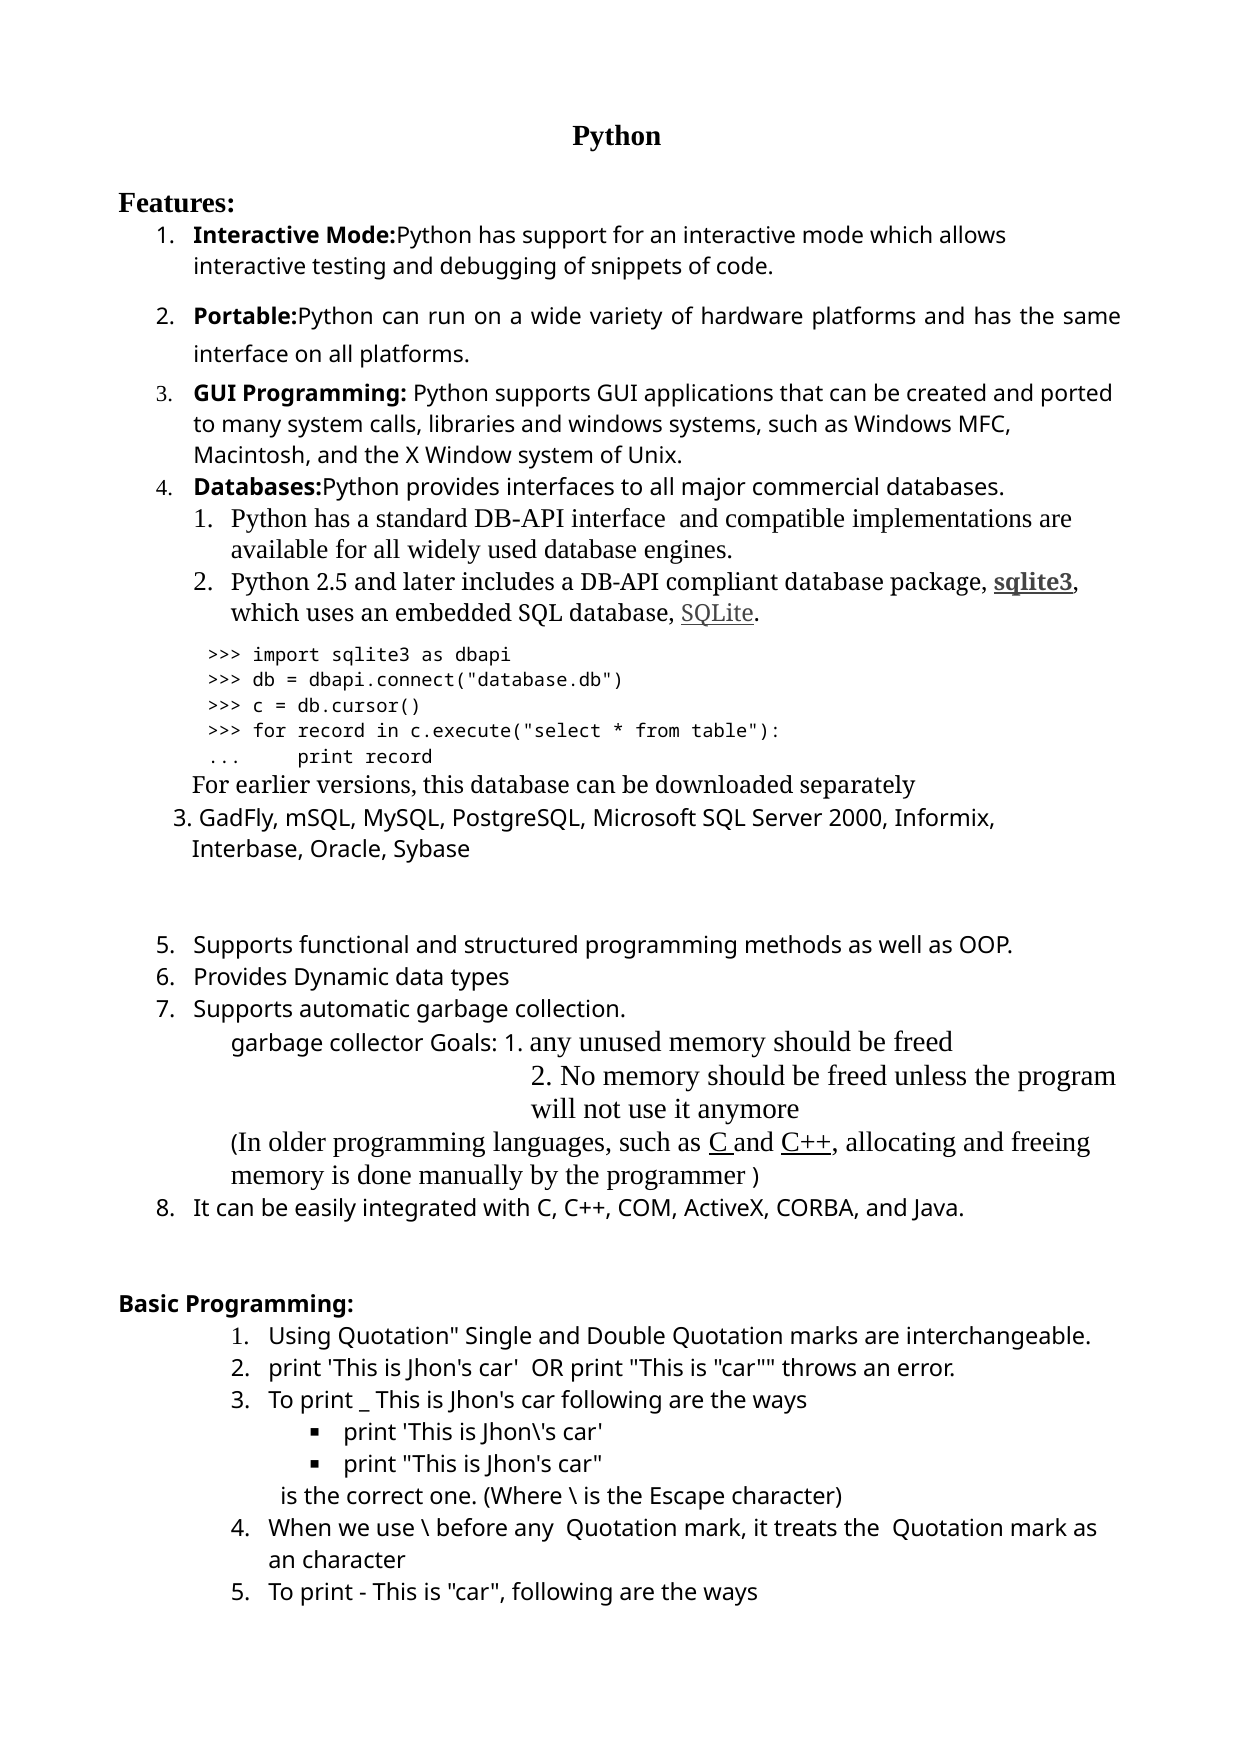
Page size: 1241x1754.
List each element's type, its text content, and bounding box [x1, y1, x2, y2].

text Python [118, 118, 1122, 152]
list To print _ This is Jhon's car following are the ways [231, 1383, 1122, 1415]
list To print - This is "car", following are the ways [231, 1575, 1122, 1607]
list It can be easily integrated with C, C++, COM, ActiveX, CORBA, and Java. [156, 1192, 1122, 1223]
list print 'This is Jhon\'s car' [306, 1415, 1122, 1447]
list Python 2.5 and later includes a DB-API compliant database package, sqlite3, which uses an embedded SQL database, SQLite. [193, 564, 1122, 629]
text >>> import sqlite3 as dbapi [134, 641, 1122, 667]
text >>> c = db.cursor() [134, 692, 1122, 718]
text 3. GadFly, mSQL, MySQL, PostgreSQL, Microsoft SQL Server 2000, Informix, Interbase, Oracle, Sybase [118, 801, 1122, 865]
text >>> for record in c.execute("select * from table"): [134, 718, 1241, 743]
list Portable:Python can run on a wide variety of hardware platforms and has the same interface on all platforms. [156, 294, 1122, 369]
list Using Quotation" Single and Double Quotation marks are interchangeable. [231, 1319, 1122, 1351]
list is the correct one. (Where \ is the Escape character) [231, 1479, 1122, 1511]
list print "This is Jhon's car" [306, 1447, 1122, 1479]
list Python has a standard DB-API interface and compatible implementations are available for all widely used database engines. [193, 502, 1122, 564]
text ... print record [134, 743, 1122, 769]
text For earlier versions, this database can be downloaded separately [118, 769, 1122, 801]
list (In older programming languages, such as C and C++, allocating and freeing memory is done manually by the programmer ) [193, 1125, 1122, 1192]
list When we use \ before any Quotation mark, it treats the Quotation mark as an character [231, 1511, 1122, 1575]
list Provides Dynamic data types [156, 960, 1122, 992]
list Databases:Python provides interfaces to all major commercial databases. [156, 470, 1122, 502]
list GUI Programming: Python supports GUI applications that can be created and ported to many system calls, libraries and windows systems, such as Windows MFC, Macintosh, and the X Window system of Unix. [156, 377, 1122, 470]
text Features: [118, 185, 1122, 219]
list garbage collector Goals: 1. any unused memory should be freed [193, 1024, 1122, 1058]
list Interactive Mode:Python has support for an interactive mode which allows interactive testing and debugging of snippets of code. [156, 219, 1122, 281]
list Supports automatic garbage collection. [156, 992, 1122, 1024]
list print 'This is Jhon's car' OR print "This is "car"" throws an error. [231, 1351, 1122, 1383]
text >>> db = dbapi.connect("database.db") [134, 667, 1122, 692]
list 2. No memory should be freed unless the program will not use it anymore [493, 1058, 1122, 1125]
text Basic Programming: [118, 1287, 1122, 1319]
list Supports functional and structured programming methods as well as OOP. [156, 928, 1122, 960]
